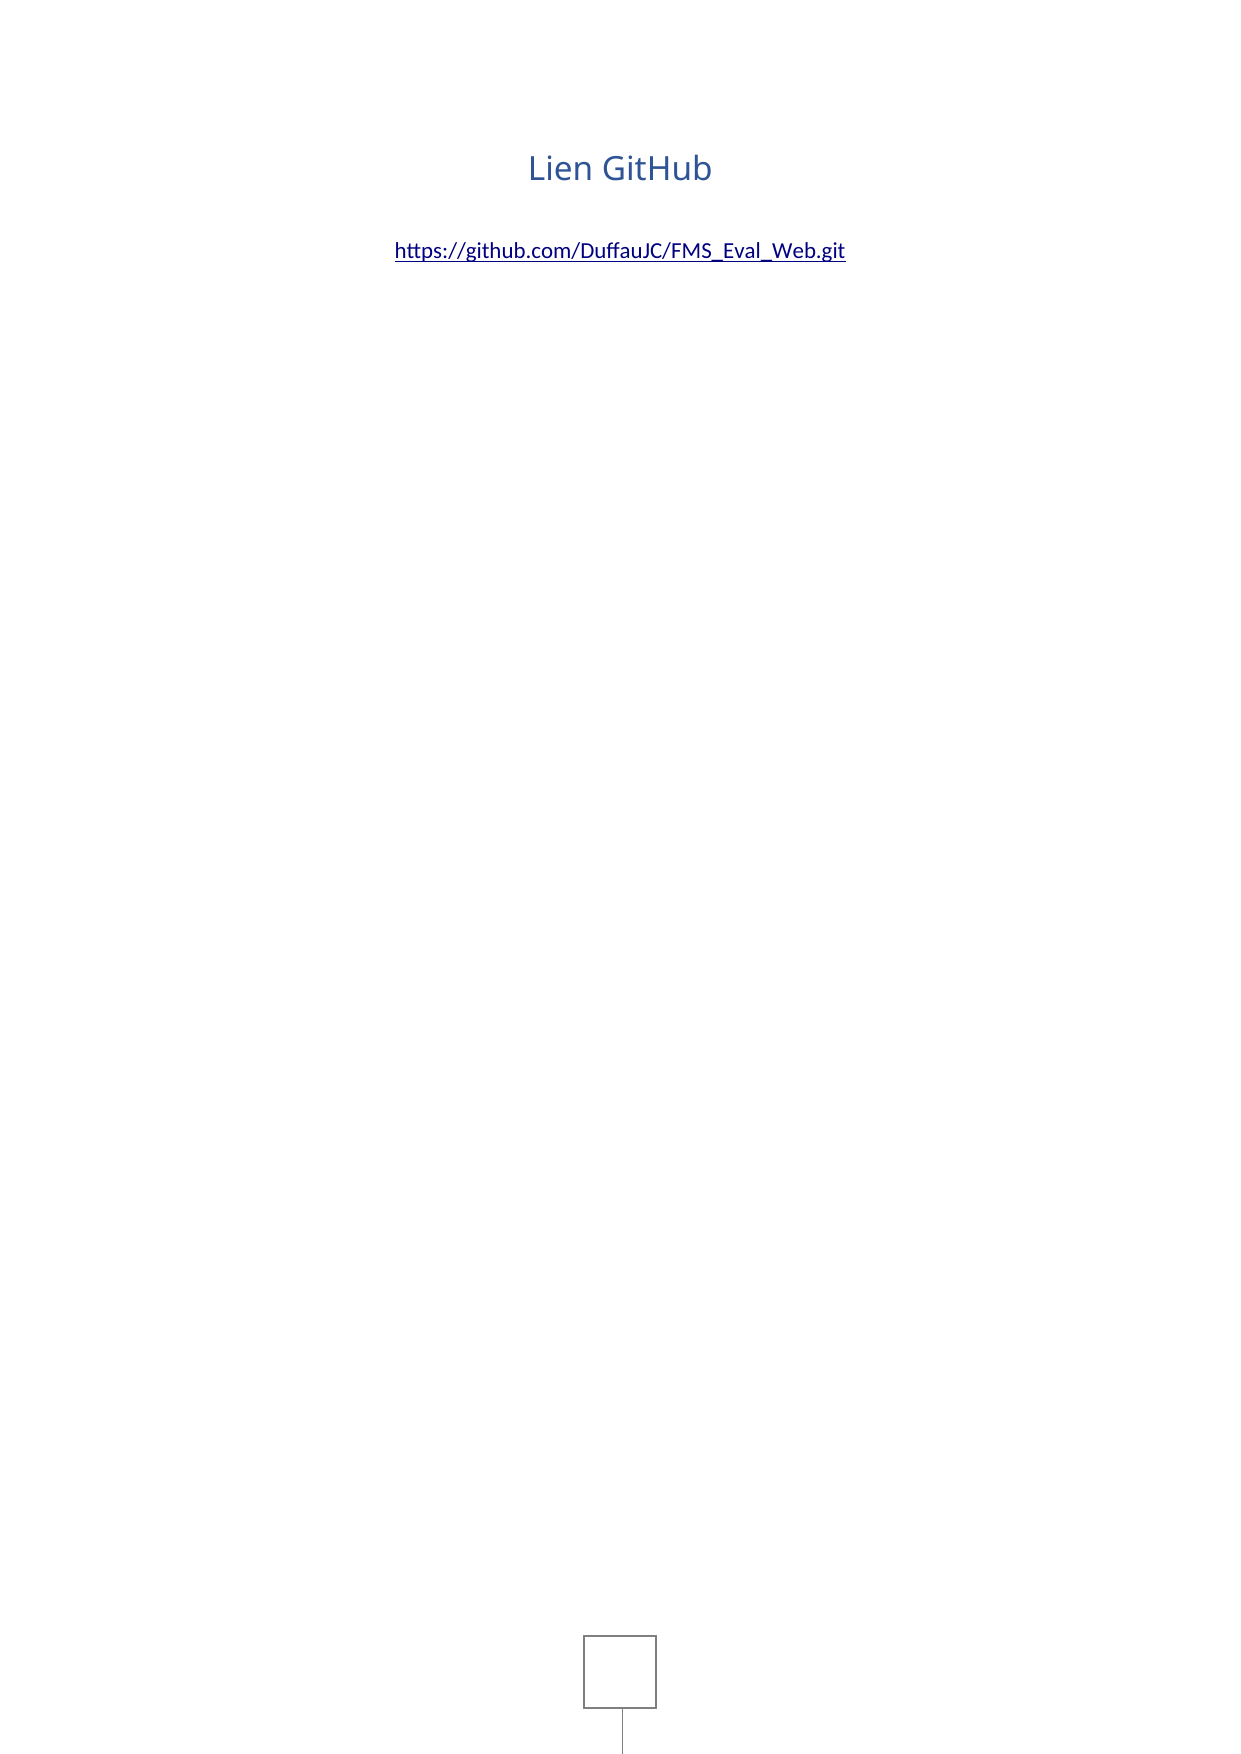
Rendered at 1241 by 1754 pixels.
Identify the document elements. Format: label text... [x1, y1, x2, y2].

subtitle Lien GitHub [148, 144, 1093, 190]
text https://github.com/DuffauJC/FMS_Eval_Web.git [148, 237, 1093, 264]
